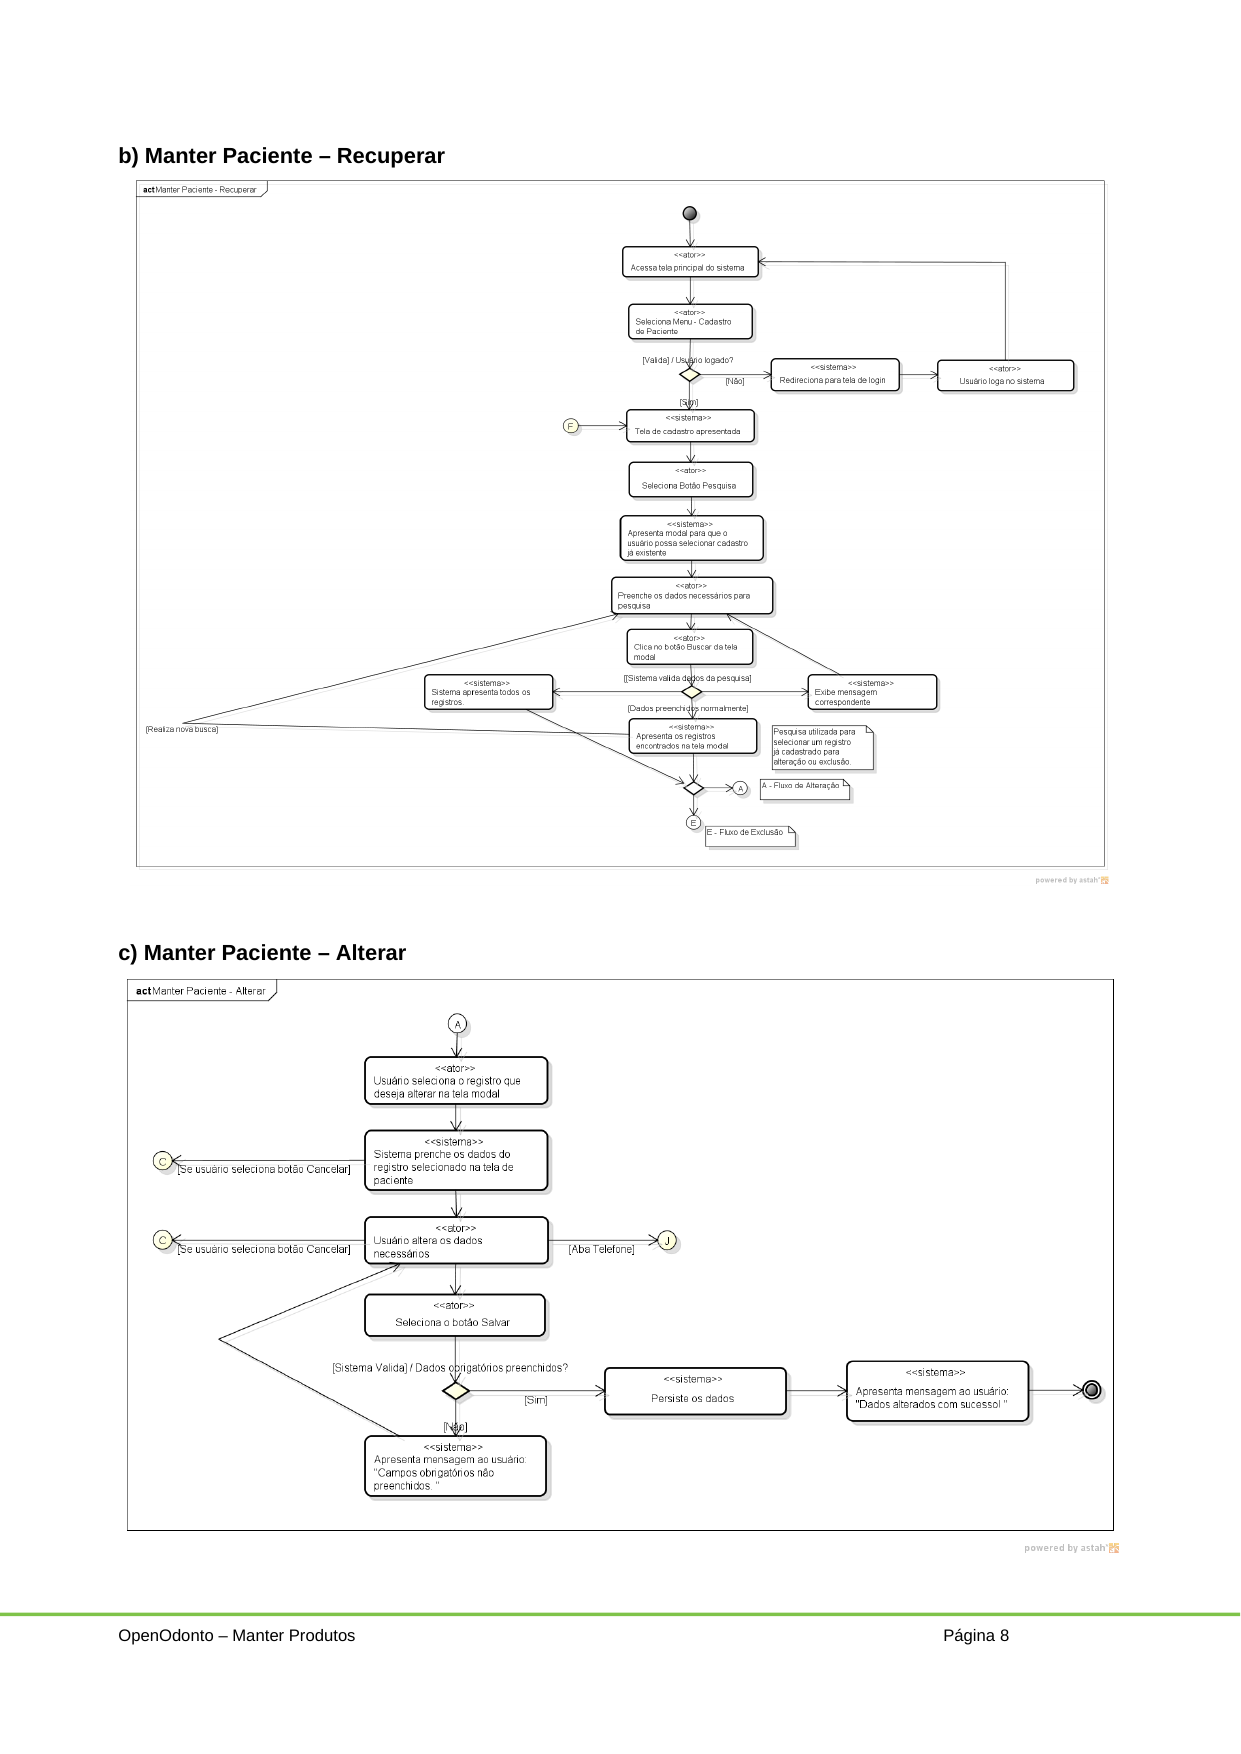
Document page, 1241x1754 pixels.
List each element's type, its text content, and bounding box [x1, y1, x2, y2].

subtitle Manter Paciente – Recuperar [118, 143, 1122, 168]
picture [118, 971, 1122, 1556]
picture [129, 174, 1111, 886]
subtitle Manter Paciente – Alterar [118, 939, 1122, 965]
